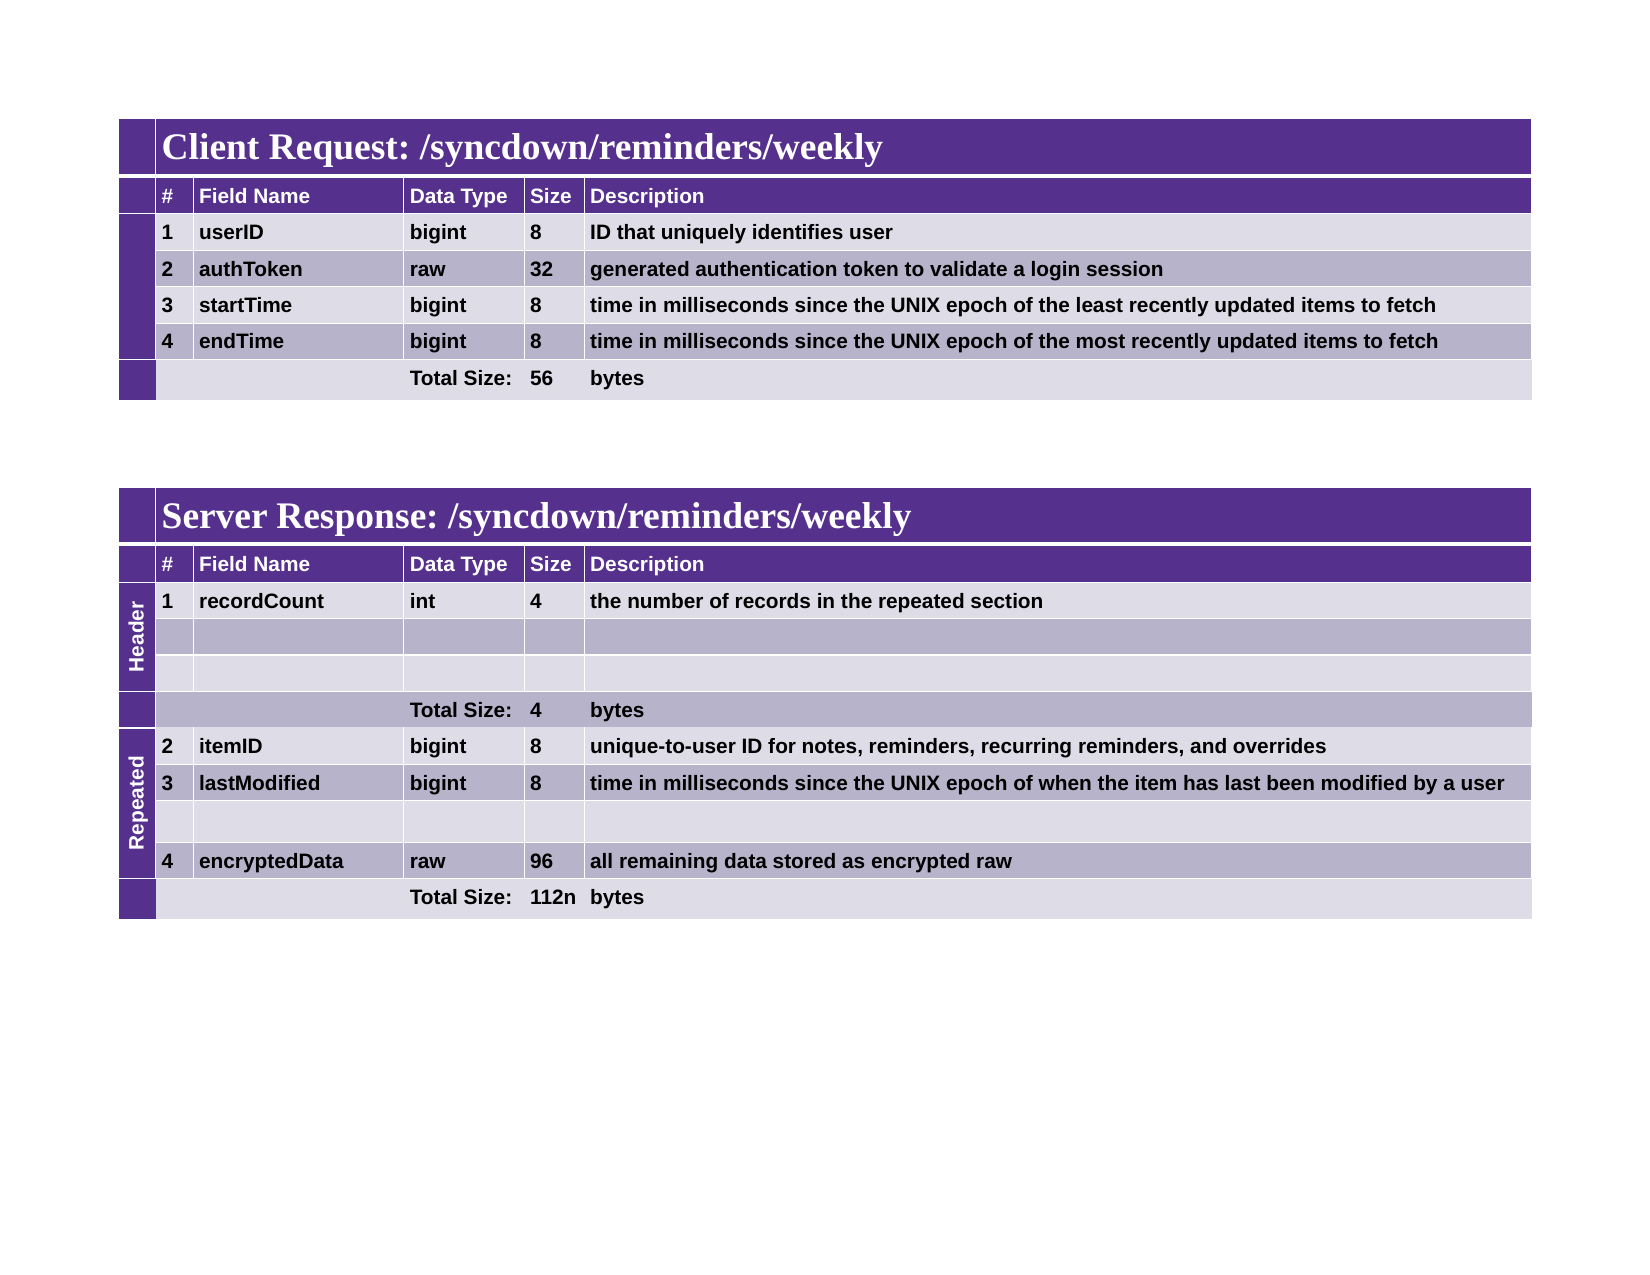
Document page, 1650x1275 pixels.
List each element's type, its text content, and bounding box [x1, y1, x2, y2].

table_header [119, 488, 155, 542]
table_cell Total Size: [404, 360, 524, 400]
table_cell time in milliseconds since the UNIX epoch of the least recently updated items to fetch [585, 287, 1531, 323]
table_cell [156, 879, 404, 919]
table_cell 8 [525, 765, 584, 800]
table_cell bigint [404, 765, 524, 800]
table_cell Data Type [404, 546, 524, 582]
table_cell 32 [525, 251, 584, 286]
table_cell endTime [194, 324, 403, 359]
table_cell [404, 656, 524, 691]
table_cell 4 [524, 692, 584, 727]
table_cell [585, 619, 1531, 654]
table_cell # [156, 546, 193, 582]
table_cell [525, 656, 584, 691]
table_cell [156, 360, 404, 400]
table_cell authToken [194, 251, 403, 286]
table_cell 8 [525, 324, 584, 359]
table_cell 3 [156, 765, 193, 800]
table_cell userID [194, 214, 403, 250]
table_cell Description [585, 546, 1531, 582]
table_cell generated authentication token to validate a login session [585, 251, 1531, 286]
table_cell Data Type [404, 178, 524, 213]
table_cell 4 [156, 324, 193, 359]
table_header Client Request: /syncdown/reminders/weekly [156, 119, 1531, 174]
table_cell lastModified [194, 765, 403, 800]
table_cell bytes [584, 692, 1532, 727]
table_cell 8 [525, 287, 584, 323]
table_cell [404, 619, 524, 654]
table_cell [193, 692, 404, 727]
table_cell bigint [404, 214, 524, 250]
table_cell 2 [156, 727, 193, 764]
table_cell 96 [525, 843, 584, 878]
table_cell bigint [404, 287, 524, 323]
table_cell bigint [404, 324, 524, 359]
table_cell bytes [584, 879, 1532, 919]
table_cell Size [525, 178, 584, 213]
table_cell [525, 801, 584, 842]
table_cell Repeated [119, 729, 155, 878]
table_cell [119, 692, 155, 727]
table_cell 8 [525, 214, 584, 250]
table_cell 112n [524, 879, 584, 919]
table_header [119, 119, 155, 174]
table_cell Description [585, 178, 1531, 213]
table_cell int [404, 583, 524, 618]
table_cell [194, 619, 403, 654]
table_cell 56 [524, 360, 584, 400]
table_cell 4 [156, 843, 193, 878]
table_cell Size [525, 546, 584, 582]
table_cell 1 [156, 583, 193, 618]
table_cell Field Name [194, 178, 403, 213]
table_cell the number of records in the repeated section [585, 583, 1531, 618]
table_cell [404, 801, 524, 842]
table_cell 1 [156, 214, 193, 250]
table_cell Field Name [194, 546, 403, 582]
table_cell time in milliseconds since the UNIX epoch of when the item has last been modified by a user [585, 765, 1531, 800]
table_cell [194, 801, 403, 842]
table_cell Total Size: [404, 692, 524, 727]
table_cell bigint [404, 727, 524, 764]
table_cell 3 [156, 287, 193, 323]
table_cell [585, 656, 1531, 691]
table_cell [156, 692, 193, 727]
table_cell [119, 879, 156, 919]
table_cell 4 [525, 583, 584, 618]
table_cell [119, 546, 155, 582]
table_cell itemID [194, 727, 403, 764]
table_cell all remaining data stored as encrypted raw [585, 843, 1531, 878]
table_cell 8 [525, 727, 584, 764]
table_cell [194, 656, 403, 691]
table_cell Total Size: [404, 879, 524, 919]
table_cell raw [404, 843, 524, 878]
table_cell Header [119, 583, 155, 691]
table_cell recordCount [194, 583, 403, 618]
table_cell [156, 619, 193, 654]
table_cell time in milliseconds since the UNIX epoch of the most recently updated items to fetch [585, 324, 1531, 359]
table_cell [119, 360, 156, 400]
table_cell [119, 178, 155, 213]
table_cell # [156, 178, 193, 213]
table_cell startTime [194, 287, 403, 323]
table_cell 2 [156, 251, 193, 286]
table_cell [525, 619, 584, 654]
table_cell unique-to-user ID for notes, reminders, recurring reminders, and overrides [585, 727, 1531, 764]
table_cell bytes [584, 360, 1532, 400]
table_cell [156, 801, 193, 842]
table_cell ID that uniquely identifies user [585, 214, 1531, 250]
table_cell [119, 214, 155, 359]
table_cell encryptedData [194, 843, 403, 878]
table_cell [585, 801, 1531, 842]
table_header Server Response: /syncdown/reminders/weekly [156, 488, 1531, 542]
table_cell raw [404, 251, 524, 286]
table_cell [156, 656, 193, 691]
